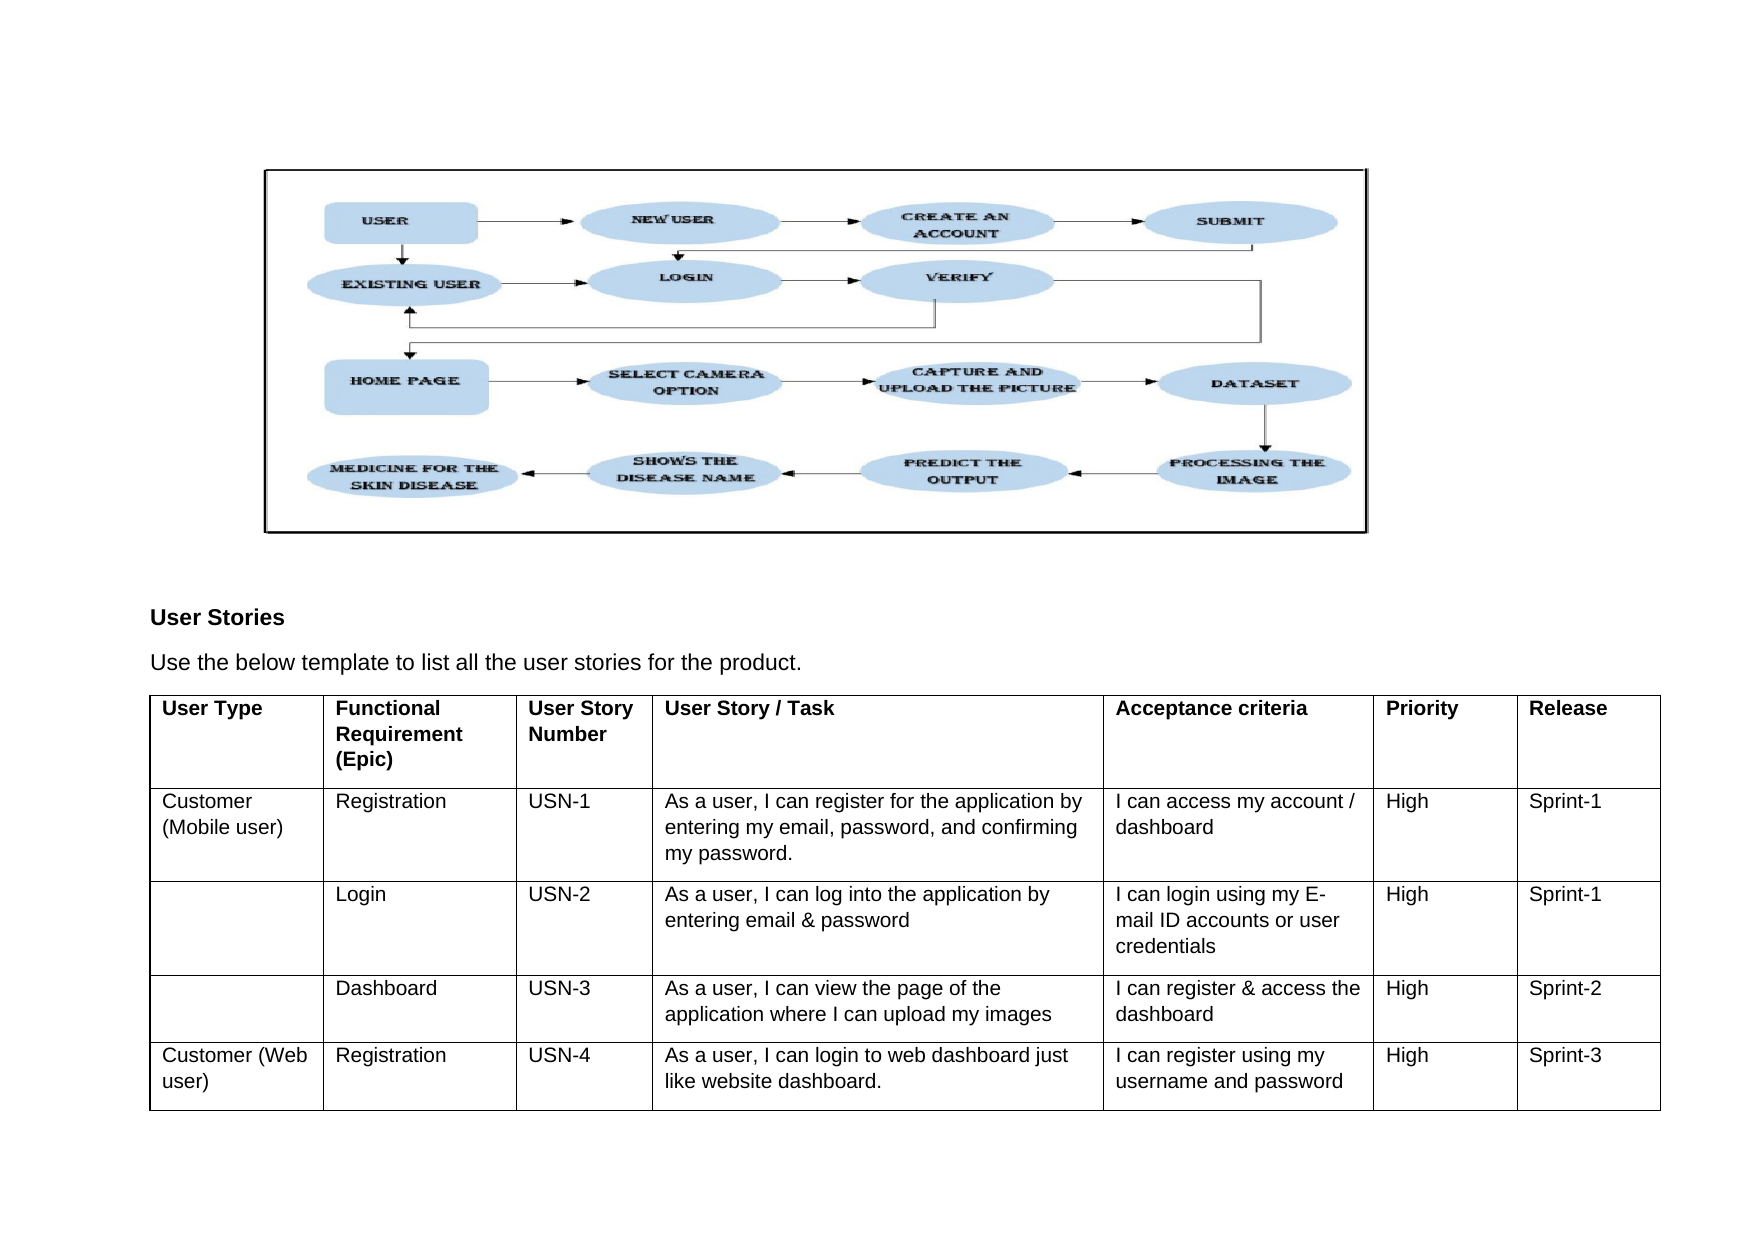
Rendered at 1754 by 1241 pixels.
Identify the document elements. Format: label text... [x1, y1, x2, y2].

table_header User Story / Task [653, 696, 1103, 788]
table_cell USN-1 [517, 789, 652, 881]
table_cell Registration [324, 1043, 516, 1109]
table_cell High [1374, 882, 1517, 974]
table_cell USN-2 [517, 882, 652, 974]
table_cell USN-3 [517, 976, 652, 1042]
text User Stories [150, 604, 1665, 631]
table_cell Login [324, 882, 516, 974]
table_cell I can register & access the dashboard [1104, 976, 1373, 1042]
table_header User Type [151, 696, 323, 788]
table_header Release [1518, 696, 1660, 788]
table_cell [151, 882, 323, 974]
table_header Functional Requirement (Epic) [324, 696, 516, 788]
table_cell High [1374, 976, 1517, 1042]
table_cell High [1374, 1043, 1517, 1109]
table_header Acceptance criteria [1104, 696, 1373, 788]
table_cell I can register using my username and password [1104, 1043, 1373, 1109]
table_cell [151, 976, 323, 1042]
text Use the below template to list all the user stories for the product. [150, 649, 1665, 676]
table_cell As a user, I can login to web dashboard just like website dashboard. [653, 1043, 1103, 1109]
table_cell Customer (Web user) [151, 1043, 323, 1109]
table_cell Sprint-1 [1518, 789, 1660, 881]
picture [207, 150, 1378, 541]
table_cell As a user, I can register for the application by entering my email, password, and confirming my password. [653, 789, 1103, 881]
table_cell As a user, I can log into the application by entering email & password [653, 882, 1103, 974]
table_header User Story Number [517, 696, 652, 788]
table_header Priority [1374, 696, 1517, 788]
table_cell Sprint-2 [1518, 976, 1660, 1042]
table_cell Dashboard [324, 976, 516, 1042]
table_cell As a user, I can view the page of the application where I can upload my images [653, 976, 1103, 1042]
table_cell I can access my account / dashboard [1104, 789, 1373, 881]
table_cell Customer (Mobile user) [151, 789, 323, 881]
table_cell Sprint-1 [1518, 882, 1660, 974]
table_cell High [1374, 789, 1517, 881]
table_cell Sprint-3 [1518, 1043, 1660, 1109]
table_cell USN-4 [517, 1043, 652, 1109]
table_cell I can login using my E-mail ID accounts or user credentials [1104, 882, 1373, 974]
table_cell Registration [324, 789, 516, 881]
